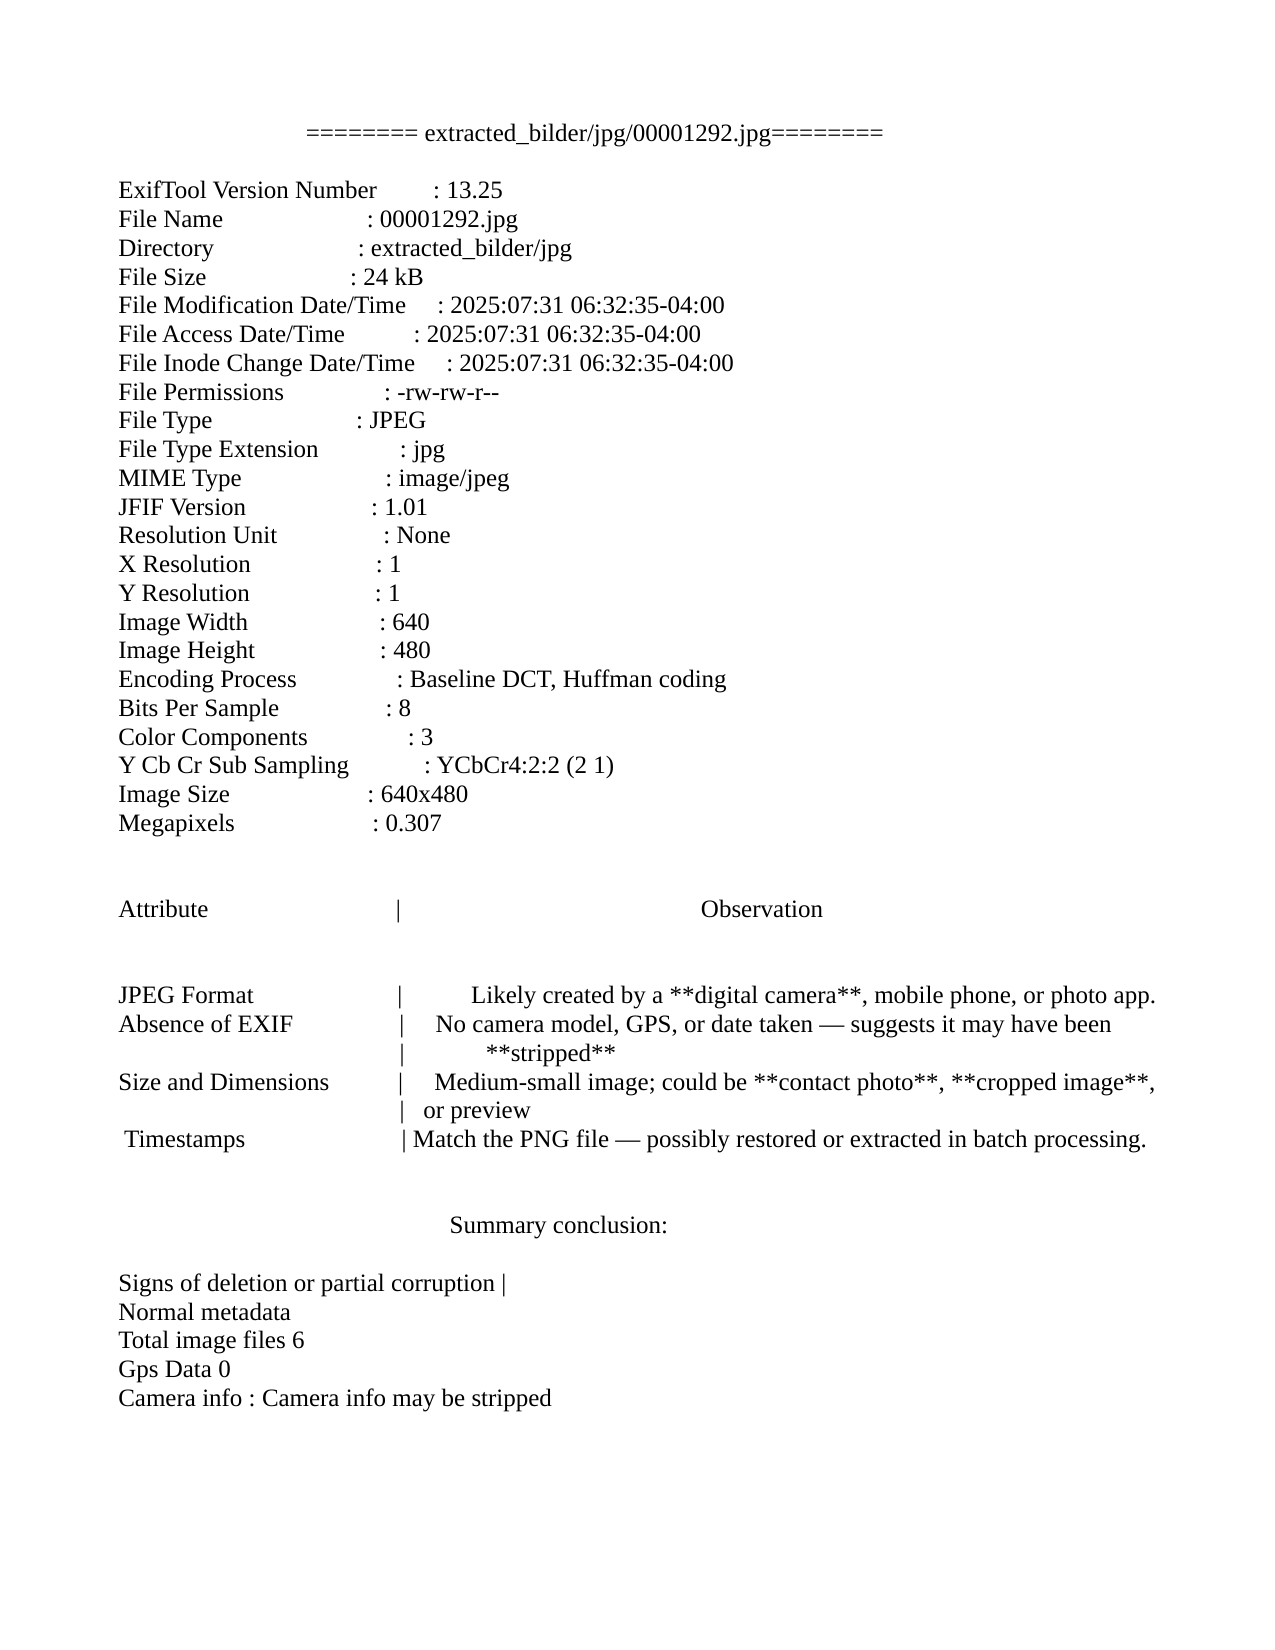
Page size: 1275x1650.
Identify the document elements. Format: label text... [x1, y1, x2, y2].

text MIME Type : image/jpeg [118, 463, 1157, 492]
text Normal metadata [118, 1297, 1157, 1326]
text Image Width : 640 [118, 607, 1157, 636]
text File Type Extension : jpg [118, 434, 1157, 463]
text JPEG Format | Likely created by a **digital camera**, mobile phone, or photo app. [118, 981, 1157, 1009]
text | or preview [118, 1096, 1157, 1124]
text File Name : 00001292.jpg [118, 204, 1157, 233]
text File Size : 24 kB [118, 262, 1157, 291]
text Bits Per Sample : 8 [118, 693, 1157, 722]
text File Modification Date/Time : 2025:07:31 06:32:35-04:00 [118, 291, 1157, 319]
text Y Cb Cr Sub Sampling : YCbCr4:2:2 (2 1) [118, 751, 1157, 779]
text Absence of EXIF | No camera model, GPS, or date taken — suggests it may have been [118, 1009, 1157, 1038]
text Size and Dimensions | Medium-small image; could be **contact photo**, **cropped image**, [118, 1067, 1157, 1096]
text JFIF Version : 1.01 [118, 492, 1157, 521]
text Image Height : 480 [118, 636, 1157, 664]
text Camera info : Camera info may be stripped [118, 1383, 1157, 1412]
text File Access Date/Time : 2025:07:31 06:32:35-04:00 [118, 319, 1157, 348]
text Y Resolution : 1 [118, 578, 1157, 607]
text Summary conclusion: [118, 1211, 1157, 1239]
text Image Size : 640x480 [118, 779, 1157, 808]
text File Inode Change Date/Time : 2025:07:31 06:32:35-04:00 [118, 348, 1157, 377]
text Directory : extracted_bilder/jpg [118, 233, 1157, 262]
text Timestamps | Match the PNG file — possibly restored or extracted in batch processing. [118, 1124, 1157, 1153]
text Megapixels : 0.307 [118, 808, 1157, 837]
text | **stripped** [118, 1038, 1157, 1067]
text Attribute | Observation [118, 894, 1157, 923]
text ======== extracted_bilder/jpg/00001292.jpg======== [118, 118, 1157, 147]
text Signs of deletion or partial corruption | [118, 1268, 1157, 1297]
text ExifTool Version Number : 13.25 [118, 176, 1157, 204]
text Resolution Unit : None [118, 521, 1157, 549]
text Color Components : 3 [118, 722, 1157, 751]
text Total image files 6 [118, 1326, 1157, 1354]
text File Permissions : -rw-rw-r-- [118, 377, 1157, 406]
text File Type : JPEG [118, 406, 1157, 434]
text X Resolution : 1 [118, 549, 1157, 578]
text Gps Data 0 [118, 1354, 1157, 1383]
text Encoding Process : Baseline DCT, Huffman coding [118, 664, 1157, 693]
